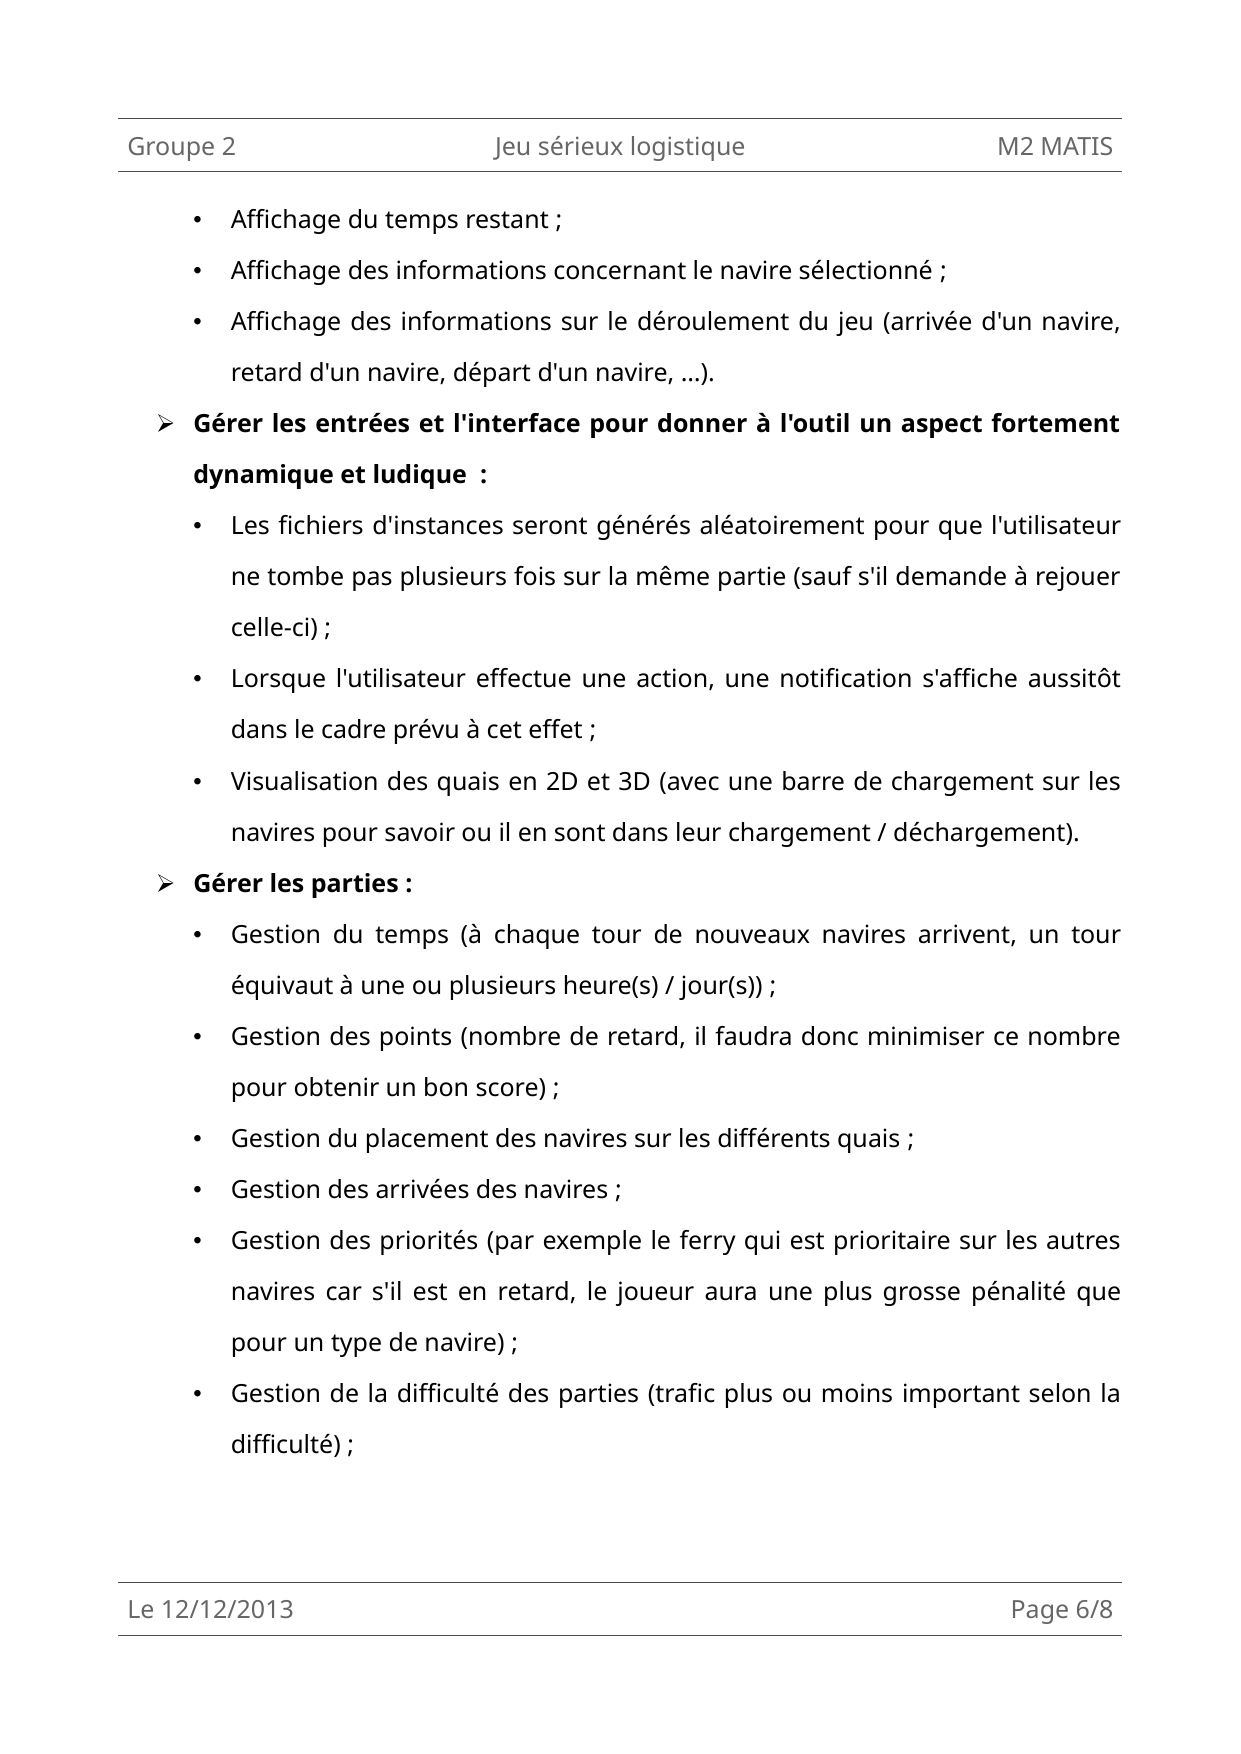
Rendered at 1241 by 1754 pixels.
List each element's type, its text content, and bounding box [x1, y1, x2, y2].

list Gestion des arrivées des navires ; [193, 1171, 1122, 1206]
list Affichage des informations sur le déroulement du jeu (arrivée d'un navire, retard d'un navire, départ d'un navire, …). [193, 304, 1122, 389]
list Visualisation des quais en 2D et 3D (avec une barre de chargement sur les navires pour savoir ou il en sont dans leur chargement / déchargement). [193, 763, 1122, 848]
list Gestion des priorités (par exemple le ferry qui est prioritaire sur les autres navires car s'il est en retard, le joueur aura une plus grosse pénalité que pour un type de navire) ; [193, 1222, 1122, 1359]
list Gestion des points (nombre de retard, il faudra donc minimiser ce nombre pour obtenir un bon score) ; [193, 1018, 1122, 1103]
list Gestion de la difficulté des parties (trafic plus ou moins important selon la difficulté) ; [193, 1376, 1122, 1461]
list Les fichiers d'instances seront générés aléatoirement pour que l'utilisateur ne tombe pas plusieurs fois sur la même partie (sauf s'il demande à rejouer celle-ci) ; [193, 508, 1122, 644]
list Gestion du placement des navires sur les différents quais ; [193, 1120, 1122, 1154]
list Gestion du temps (à chaque tour de nouveaux navires arrivent, un tour équivaut à une ou plusieurs heure(s) / jour(s)) ; [193, 916, 1122, 1001]
list Affichage des informations concernant le navire sélectionné ; [193, 253, 1122, 287]
list Gérer les parties : [156, 865, 1122, 899]
list Affichage du temps restant ; [193, 202, 1122, 236]
list Lorsque l'utilisateur effectue une action, une notification s'affiche aussitôt dans le cadre prévu à cet effet ; [193, 661, 1122, 746]
list Gérer les entrées et l'interface pour donner à l'outil un aspect fortement dynamique et ludique : [156, 406, 1122, 491]
